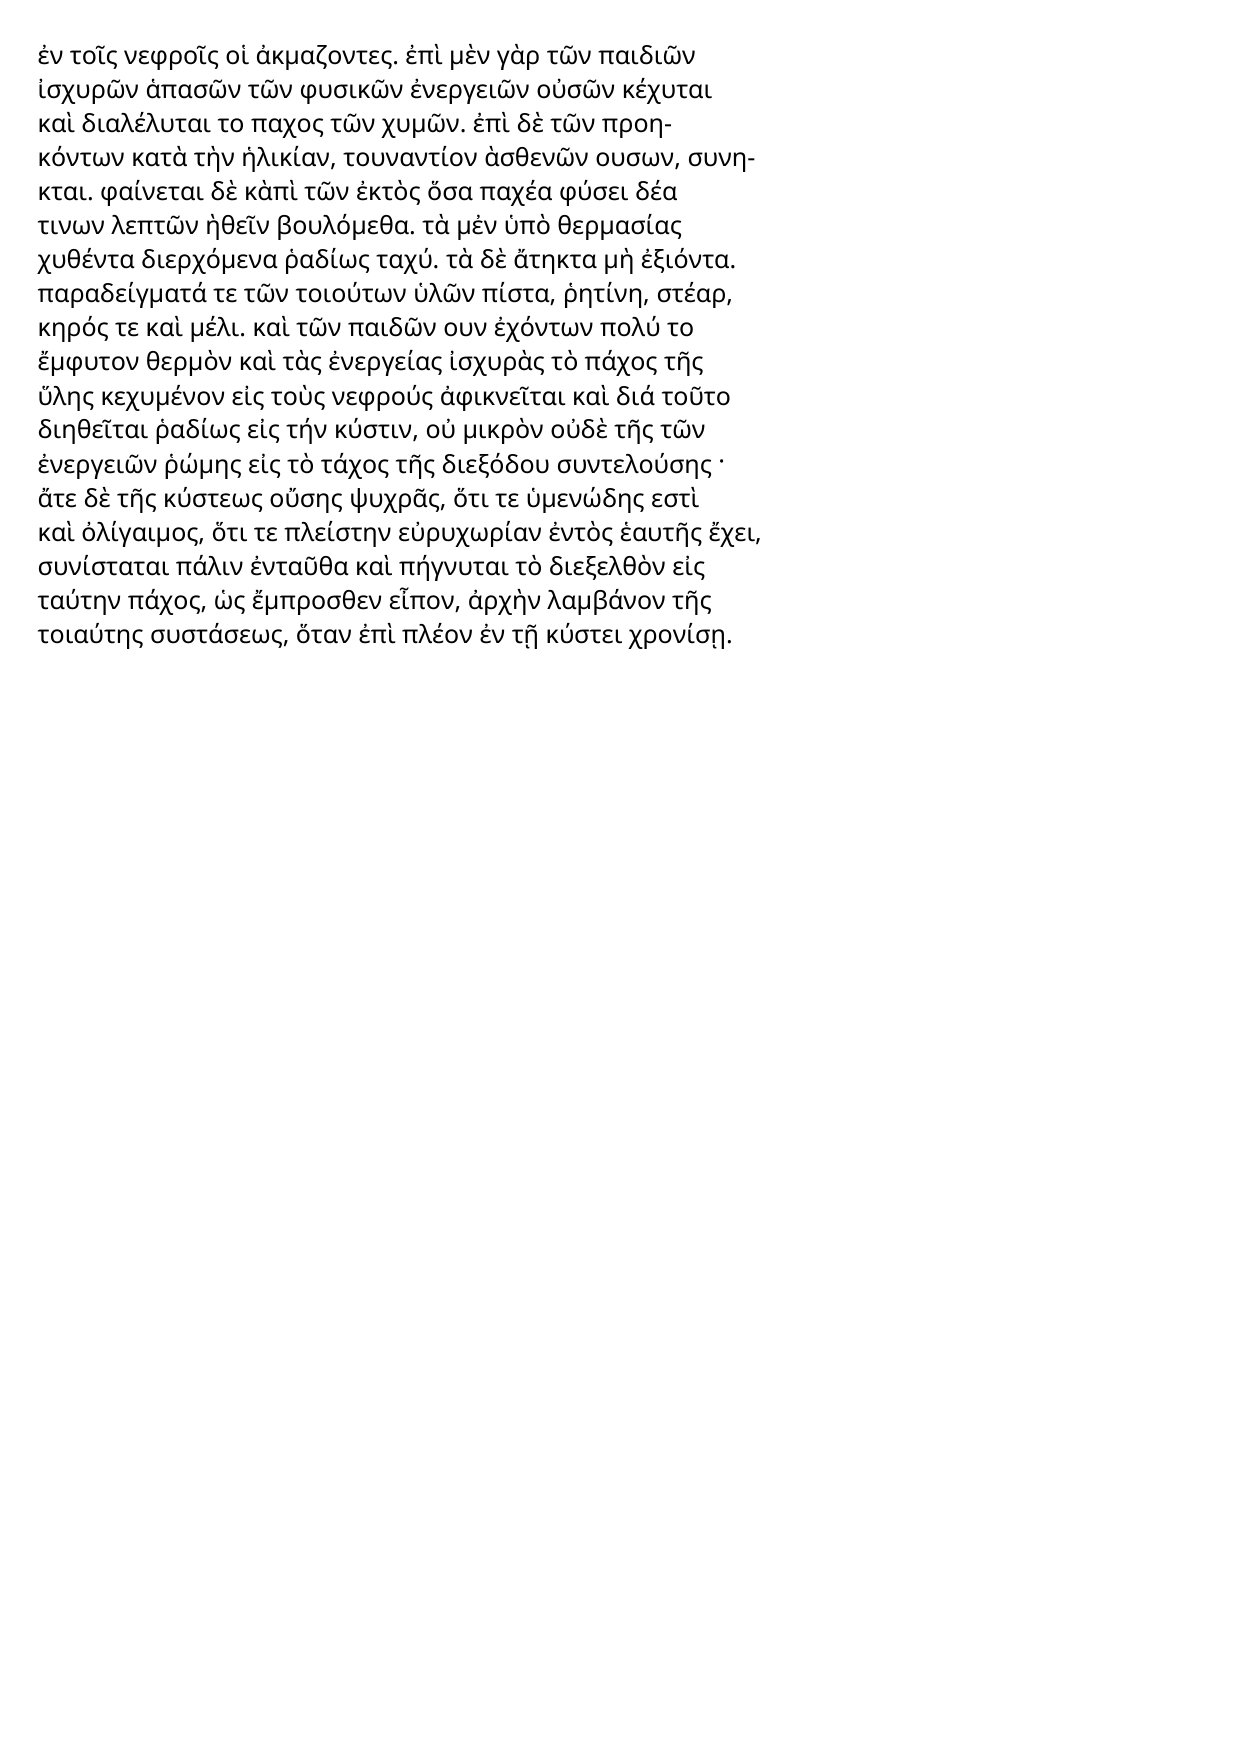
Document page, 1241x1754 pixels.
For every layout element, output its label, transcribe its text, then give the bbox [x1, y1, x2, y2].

text ἐν τοῖς νεφροῖς οἱ ἀκμαζοντες. ἐπὶ μὲν γὰρ τῶν παιδιῶν ἰσχυρῶν ἁπασῶν τῶν φυσικῶν ἐνεργειῶν οὐσῶν κέχυται καὶ διαλέλυται το παχος τῶν χυμῶν. ἐπὶ δὲ τῶν προη- κόντων κατὰ τὴν ἡλικίαν, τουναντίον ὰσθενῶν ουσων, συνη- κται. φαίνεται δὲ κὰπὶ τῶν ἐκτὸς ὅσα παχέα φύσει δέα τινων λεπτῶν ὴθεῖν βουλόμεθα. τὰ μἐν ὑπὸ θερμασίας χυθέντα διερχόμενα ῥαδίως ταχύ. τὰ δὲ ἄτηκτα μὴ ἐξιόντα. παραδείγματά τε τῶν τοιούτων ὑλῶν πίστα, ῥητίνη, στέαρ, κηρός τε καὶ μέλι. καὶ τῶν παιδῶν ουν ἐχόντων πολύ το ἔμφυτον θερμὸν καὶ τὰς ἐνεργείας ἰσχυρὰς τὸ πάχος τῆς ὕλης κεχυμένον εἰς τοὺς νεφρούς ἀφικνεῖται καὶ διά τοῦτο διηθεῖται ῥαδίως εἰς τήν κύστιν, οὐ μικρὸν οὐδὲ τῆς τῶν ἐνεργειῶν ῥώμης εἰς τὸ τάχος τῆς διεξόδου συντελούσης · ἄτε δὲ τῆς κύστεως οὔσης ψυχρᾶς, ὅτι τε ὑμενώδης εστὶ καὶ ὀλίγαιμος, ὅτι τε πλείστην εὐρυχωρίαν ἐντὸς ἑαυτῆς ἔχει, συνίσταται πάλιν ἐνταῦθα καὶ πήγνυται τὸ διεξελθὸν εἰς ταύτην πάχος, ὡς ἔμπροσθεν εἶπον, ἀρχὴν λαμβάνον τῆς τοιαύτης συστάσεως, ὅταν ἐπὶ πλέον ἐν τῇ κύστει χρονίσῃ. [37, 37, 1203, 651]
